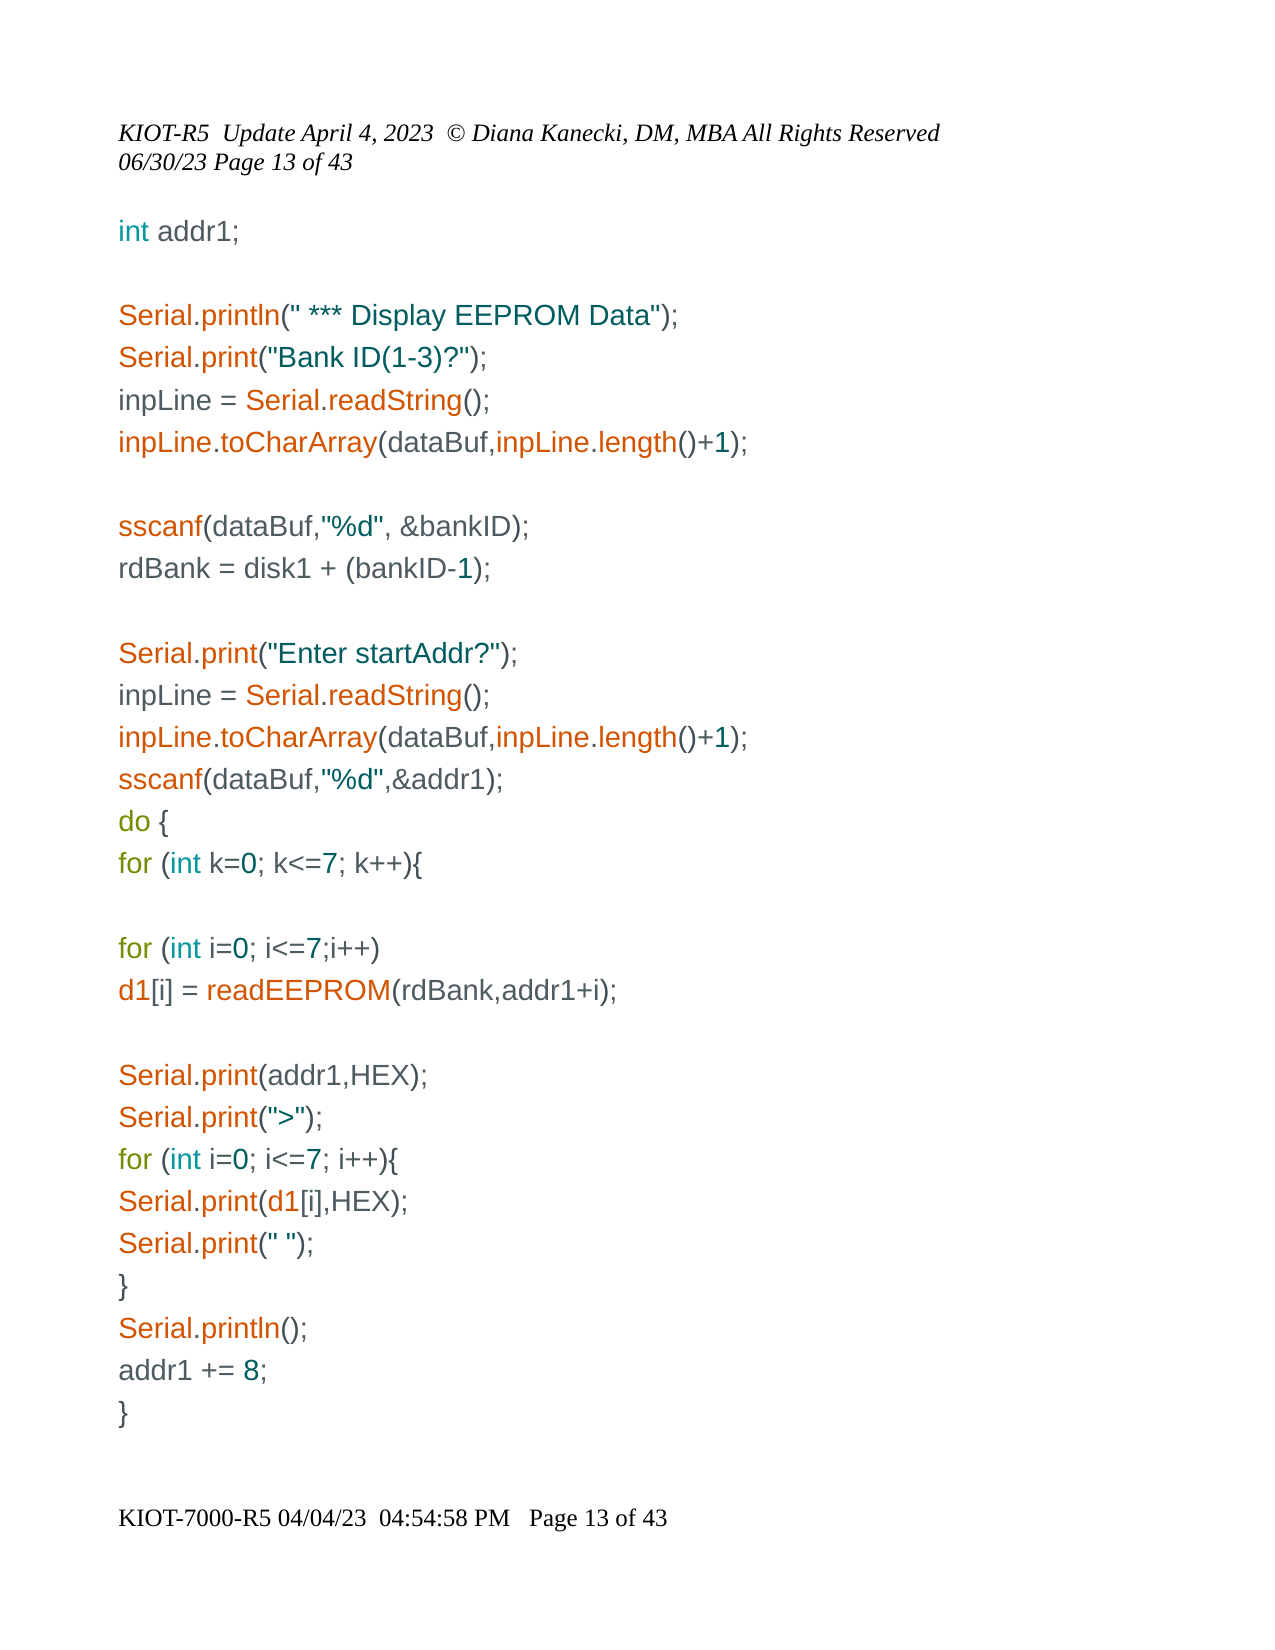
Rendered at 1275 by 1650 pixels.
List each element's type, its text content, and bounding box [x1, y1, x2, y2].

text inpLine = Serial.readString(); [118, 374, 1157, 416]
text Serial.print(">"); [118, 1091, 1157, 1133]
text int addr1; [118, 205, 1157, 247]
text Serial.println(" *** Display EEPROM Data"); [118, 289, 1157, 332]
text Serial.print("Bank ID(1-3)?"); [118, 332, 1157, 374]
text inpLine.toCharArray(dataBuf,inpLine.length()+1); [118, 416, 1157, 458]
text inpLine.toCharArray(dataBuf,inpLine.length()+1); [118, 711, 1157, 753]
text Serial.print(d1[i],HEX); [118, 1175, 1157, 1218]
text Serial.print("Enter startAddr?"); [118, 627, 1157, 669]
text sscanf(dataBuf,"%d",&addr1); [118, 753, 1157, 796]
text Serial.print(addr1,HEX); [118, 1049, 1157, 1091]
text addr1 += 8; [118, 1344, 1157, 1386]
text inpLine = Serial.readString(); [118, 669, 1157, 711]
text for (int i=0; i<=7;i++) [118, 922, 1157, 964]
text d1[i] = readEEPROM(rdBank,addr1+i); [118, 964, 1157, 1007]
text Serial.println(); [118, 1302, 1157, 1344]
text for (int i=0; i<=7; i++){ [118, 1133, 1157, 1175]
text for (int k=0; k<=7; k++){ [118, 838, 1157, 880]
text sscanf(dataBuf,"%d", &bankID); [118, 500, 1157, 543]
text } [118, 1260, 1157, 1302]
text rdBank = disk1 + (bankID-1); [118, 543, 1157, 585]
text } [118, 1386, 1157, 1428]
text Serial.print(" "); [118, 1218, 1157, 1260]
text do { [118, 796, 1157, 838]
